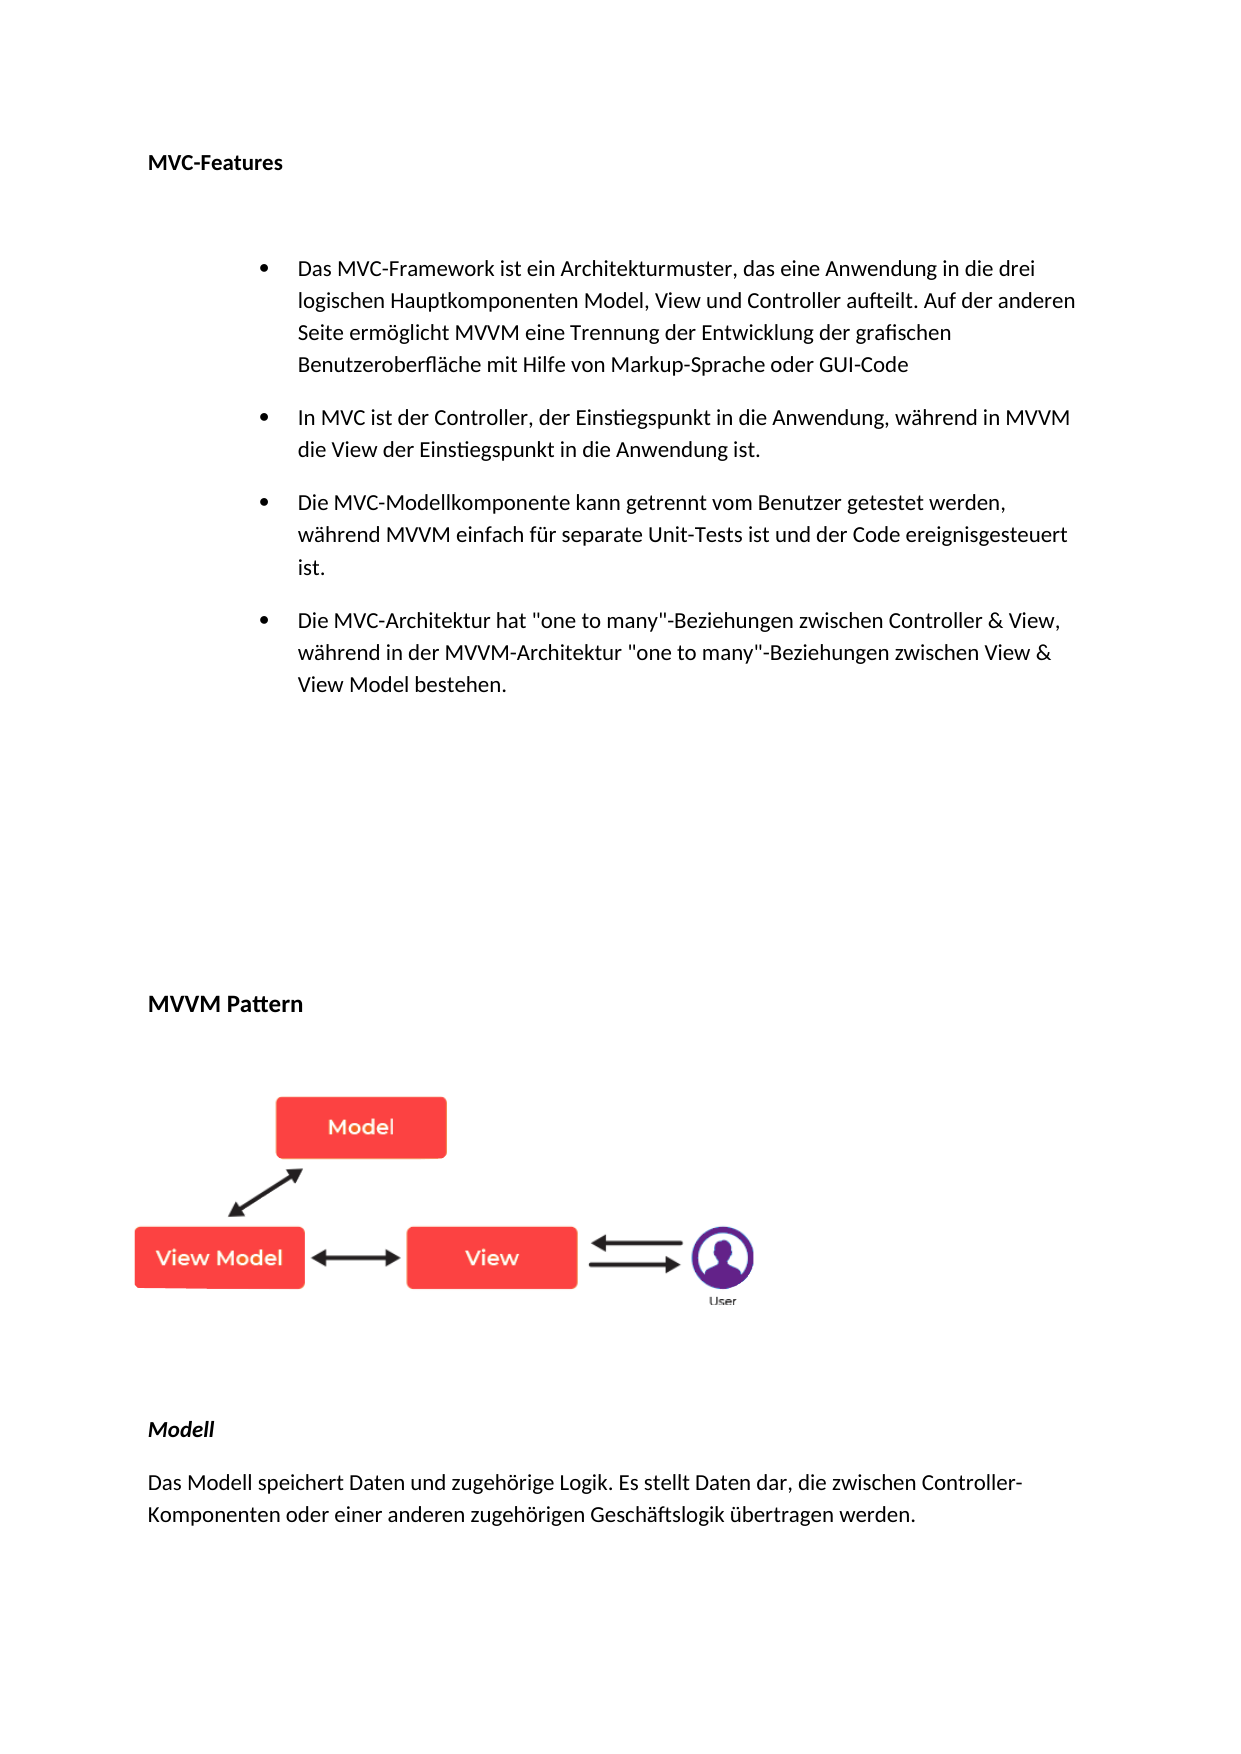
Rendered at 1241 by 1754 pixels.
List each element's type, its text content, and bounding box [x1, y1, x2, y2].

list Die MVC-Architektur hat "one to many"-Beziehungen zwischen Controller & View, während in der MVVM-Architektur "one to many"-Beziehungen zwischen View & View Model bestehen. [260, 606, 1093, 698]
list In MVC ist der Controller, der Einstiegspunkt in die Anwendung, während in MVVM die View der Einstiegspunkt in die Anwendung ist. [260, 403, 1093, 463]
list Das MVC-Framework ist ein Architekturmuster, das eine Anwendung in die drei logischen Hauptkomponenten Model, View und Controller aufteilt. Auf der anderen Seite ermöglicht MVVM eine Trennung der Entwicklung der grafischen Benutzeroberfläche mit Hilfe von Markup-Sprache oder GUI-Code [260, 254, 1093, 378]
text Modell [148, 1415, 1093, 1443]
text Das Modell speichert Daten und zugehörige Logik. Es stellt Daten dar, die zwischen Controller-Komponenten oder einer anderen zugehörigen Geschäftslogik übertragen werden. [148, 1468, 1093, 1528]
text MVVM Pattern [148, 988, 1093, 1019]
list Die MVC-Modellkomponente kann getrennt vom Benutzer getestet werden, während MVVM einfach für separate Unit-Tests ist und der Code ereignisgesteuert ist. [260, 488, 1093, 581]
text MVC-Features [148, 148, 1093, 176]
